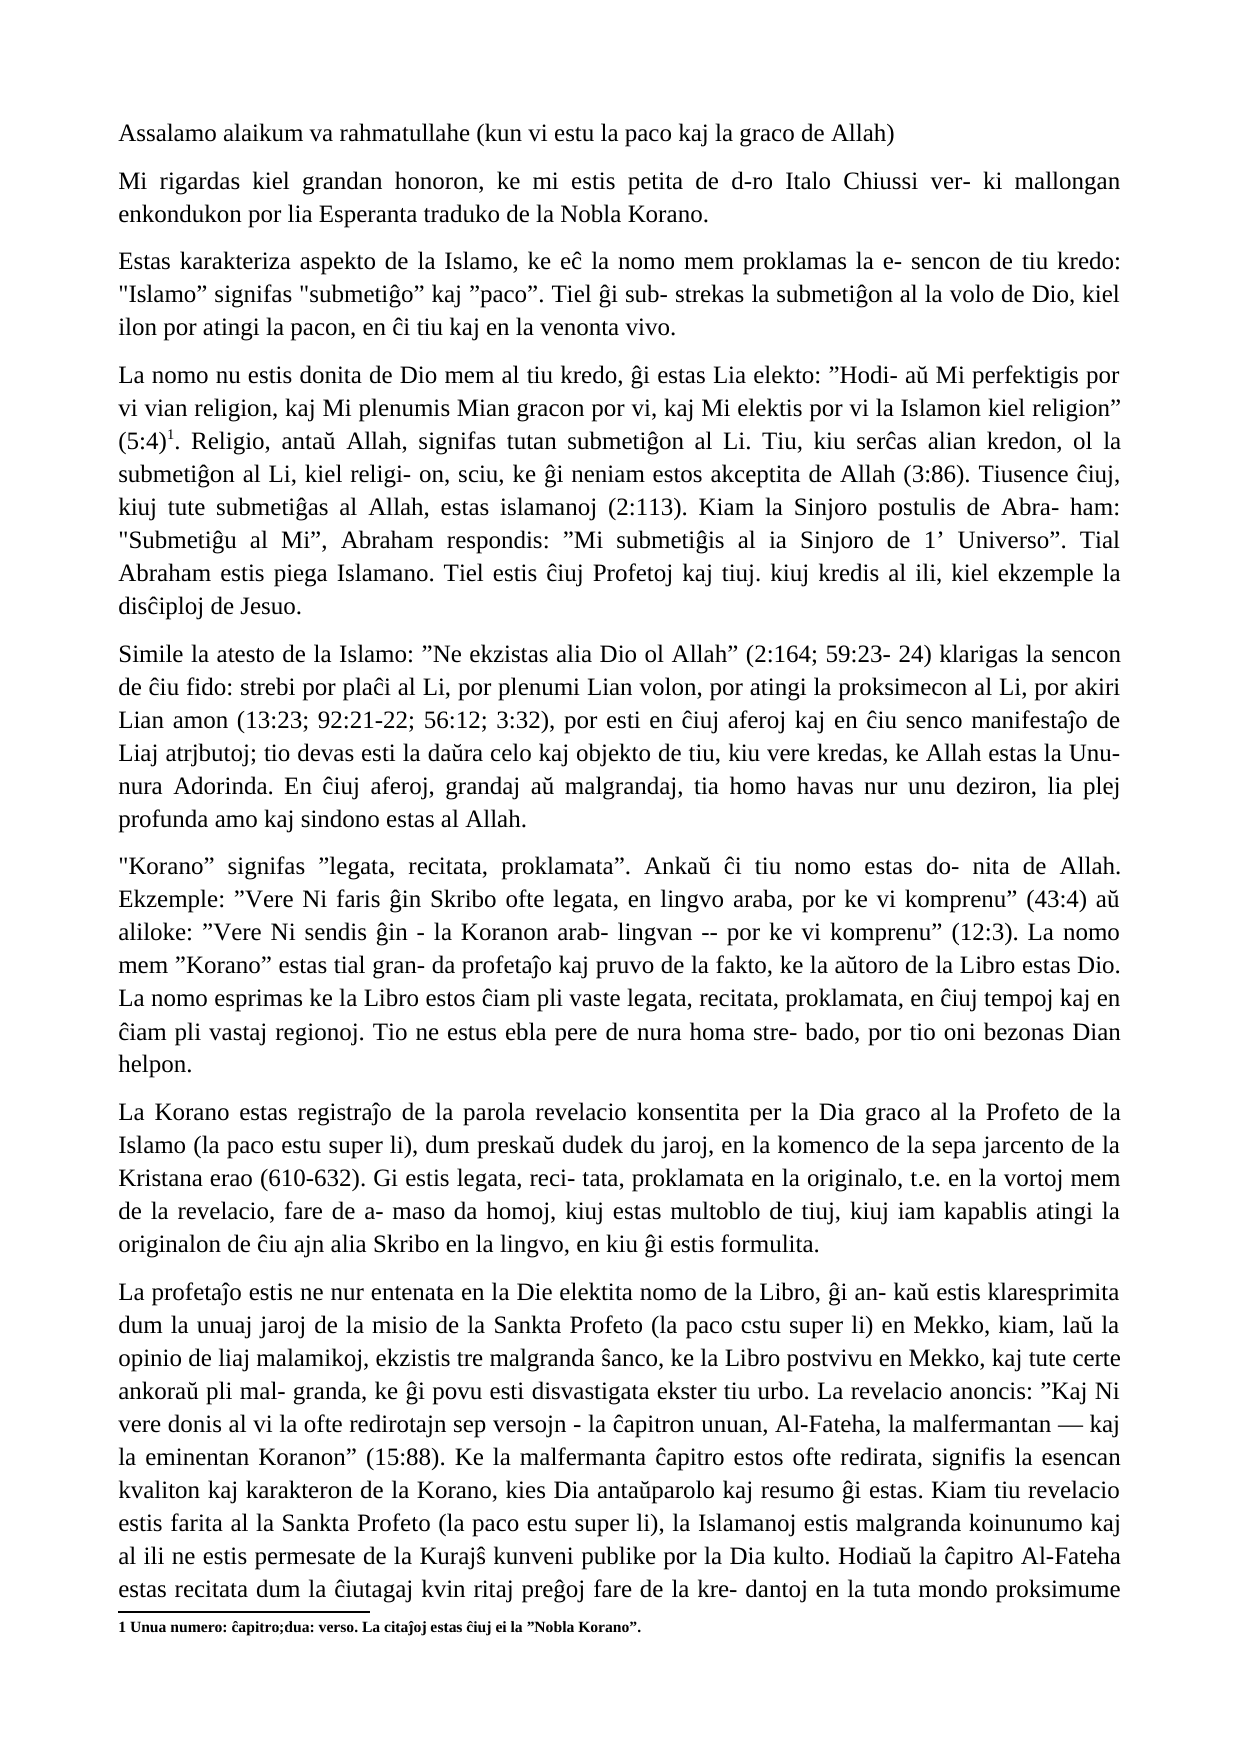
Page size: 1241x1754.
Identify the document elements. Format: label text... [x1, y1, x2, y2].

text "Korano” signifas ”legata, recitata, proklamata”. Ankaŭ ĉi tiu nomo estas do- nita de Allah. Ekzemple: ”Vere Ni faris ĝin Skribo ofte legata, en lingvo araba, por ke vi komprenu” (43:4) aŭ aliloke: ”Vere Ni sendis ĝin - la Koranon arab- lingvan -- por ke vi komprenu” (12:3). La nomo mem ”Korano” estas tial gran- da profetaĵo kaj pruvo de la fakto, ke la aŭtoro de la Libro estas Dio. La nomo esprimas ke la Libro estos ĉiam pli vaste legata, recitata, proklamata, en ĉiuj tempoj kaj en ĉiam pli vastaj regionoj. Tio ne estus ebla pere de nura homa stre- bado, por tio oni bezonas Dian helpon. [118, 851, 1122, 1078]
text Simile la atesto de la Islamo: ”Ne ekzistas alia Dio ol Allah” (2:164; 59:23- 24) klarigas la sencon de ĉiu fido: strebi por plaĉi al Li, por plenumi Lian volon, por atingi la proksimecon al Li, por akiri Lian amon (13:23; 92:21-22; 56:12; 3:32), por esti en ĉiuj aferoj kaj en ĉiu senco manifestaĵo de Liaj atrjbutoj; tio devas esti la daŭra celo kaj objekto de tiu, kiu vere kredas, ke Allah estas la Unu- nura Adorinda. En ĉiuj aferoj, grandaj aŭ malgrandaj, tia homo havas nur unu deziron, lia plej profunda amo kaj sindono estas al Allah. [118, 639, 1122, 833]
text Mi rigardas kiel grandan honoron, ke mi estis petita de d-ro Italo Chiussi ver- ki mallongan enkondukon por lia Esperanta traduko de la Nobla Korano. [118, 166, 1122, 227]
text Assalamo alaikum va rahmatullahe (kun vi estu la paco kaj la graco de Allah) [118, 118, 1122, 147]
text La Korano estas registraĵo de la parola revelacio konsentita per la Dia graco al la Profeto de la Islamo (la paco estu super li), dum preskaŭ dudek du jaroj, en la komenco de la sepa jarcento de la Kristana erao (610-632). Gi estis legata, reci- tata, proklamata en la originalo, t.e. en la vortoj mem de la revelacio, fare de a- maso da homoj, kiuj estas multoblo de tiuj, kiuj iam kapablis atingi la originalon de ĉiu ajn alia Skribo en la lingvo, en kiu ĝi estis formulita. [118, 1097, 1122, 1258]
text Estas karakteriza aspekto de la Islamo, ke eĉ la nomo mem proklamas la e- sencon de tiu kredo: "Islamo” signifas "submetiĝo” kaj ”paco”. Tiel ĝi sub- strekas la submetiĝon al la volo de Dio, kiel ilon por atingi la pacon, en ĉi tiu kaj en la venonta vivo. [118, 246, 1122, 341]
text Unua numero: ĉapitro;dua: verso. La citaĵoj estas ĉiuj ei la ”Nobla Korano”. [118, 1618, 1122, 1636]
text La nomo nu estis donita de Dio mem al tiu kredo, ĝi estas Lia elekto: ”Hodi- aŭ Mi perfektigis por vi vian religion, kaj Mi plenumis Mian gracon por vi, kaj Mi elektis por vi la Islamon kiel religion” (5:4). Religio, antaŭ Allah, signifas tutan submetiĝon al Li. Tiu, kiu serĉas alian kredon, ol la submetiĝon al Li, kiel religi- on, sciu, ke ĝi neniam estos akceptita de Allah (3:86). Tiusence ĉiuj, kiuj tute submetiĝas al Allah, estas islamanoj (2:113). Kiam la Sinjoro postulis de Abra- ham: "Submetiĝu al Mi”, Abraham respondis: ”Mi submetiĝis al ia Sinjoro de 1’ Universo”. Tial Abraham estis piega Islamano. Tiel estis ĉiuj Profetoj kaj tiuj. kiuj kredis al ili, kiel ekzemple la disĉiploj de Jesuo. [118, 360, 1122, 620]
text La profetaĵo estis ne nur entenata en la Die elektita nomo de la Libro, ĝi an- kaŭ estis klaresprimita dum la unuaj jaroj de la misio de la Sankta Profeto (la paco cstu super li) en Mekko, kiam, laŭ la opinio de liaj malamikoj, ekzistis tre malgranda ŝanco, ke la Libro postvivu en Mekko, kaj tute certe ankoraŭ pli mal- granda, ke ĝi povu esti disvastigata ekster tiu urbo. La revelacio anoncis: ”Kaj Ni vere donis al vi la ofte redirotajn sep versojn - la ĉapitron unuan, Al-Fateha, la malfermantan — kaj la eminentan Koranon” (15:88). Ke la malfermanta ĉapitro estos ofte redirata, signifis la esencan kvaliton kaj karakteron de la Korano, kies Dia antaŭparolo kaj resumo ĝi estas. Kiam tiu revelacio estis farita al la Sankta Profeto (la paco estu super li), la Islamanoj estis malgranda koinunumo kaj al ili ne estis permesate de la Kurajŝ kunveni publike por la Dia kulto. Hodiaŭ la ĉapitro Al-Fateha estas recitata dum la ĉiutagaj kvin ritaj preĝoj fare de la kre- dantoj en la tuta mondo proksimume [118, 1277, 1122, 1603]
